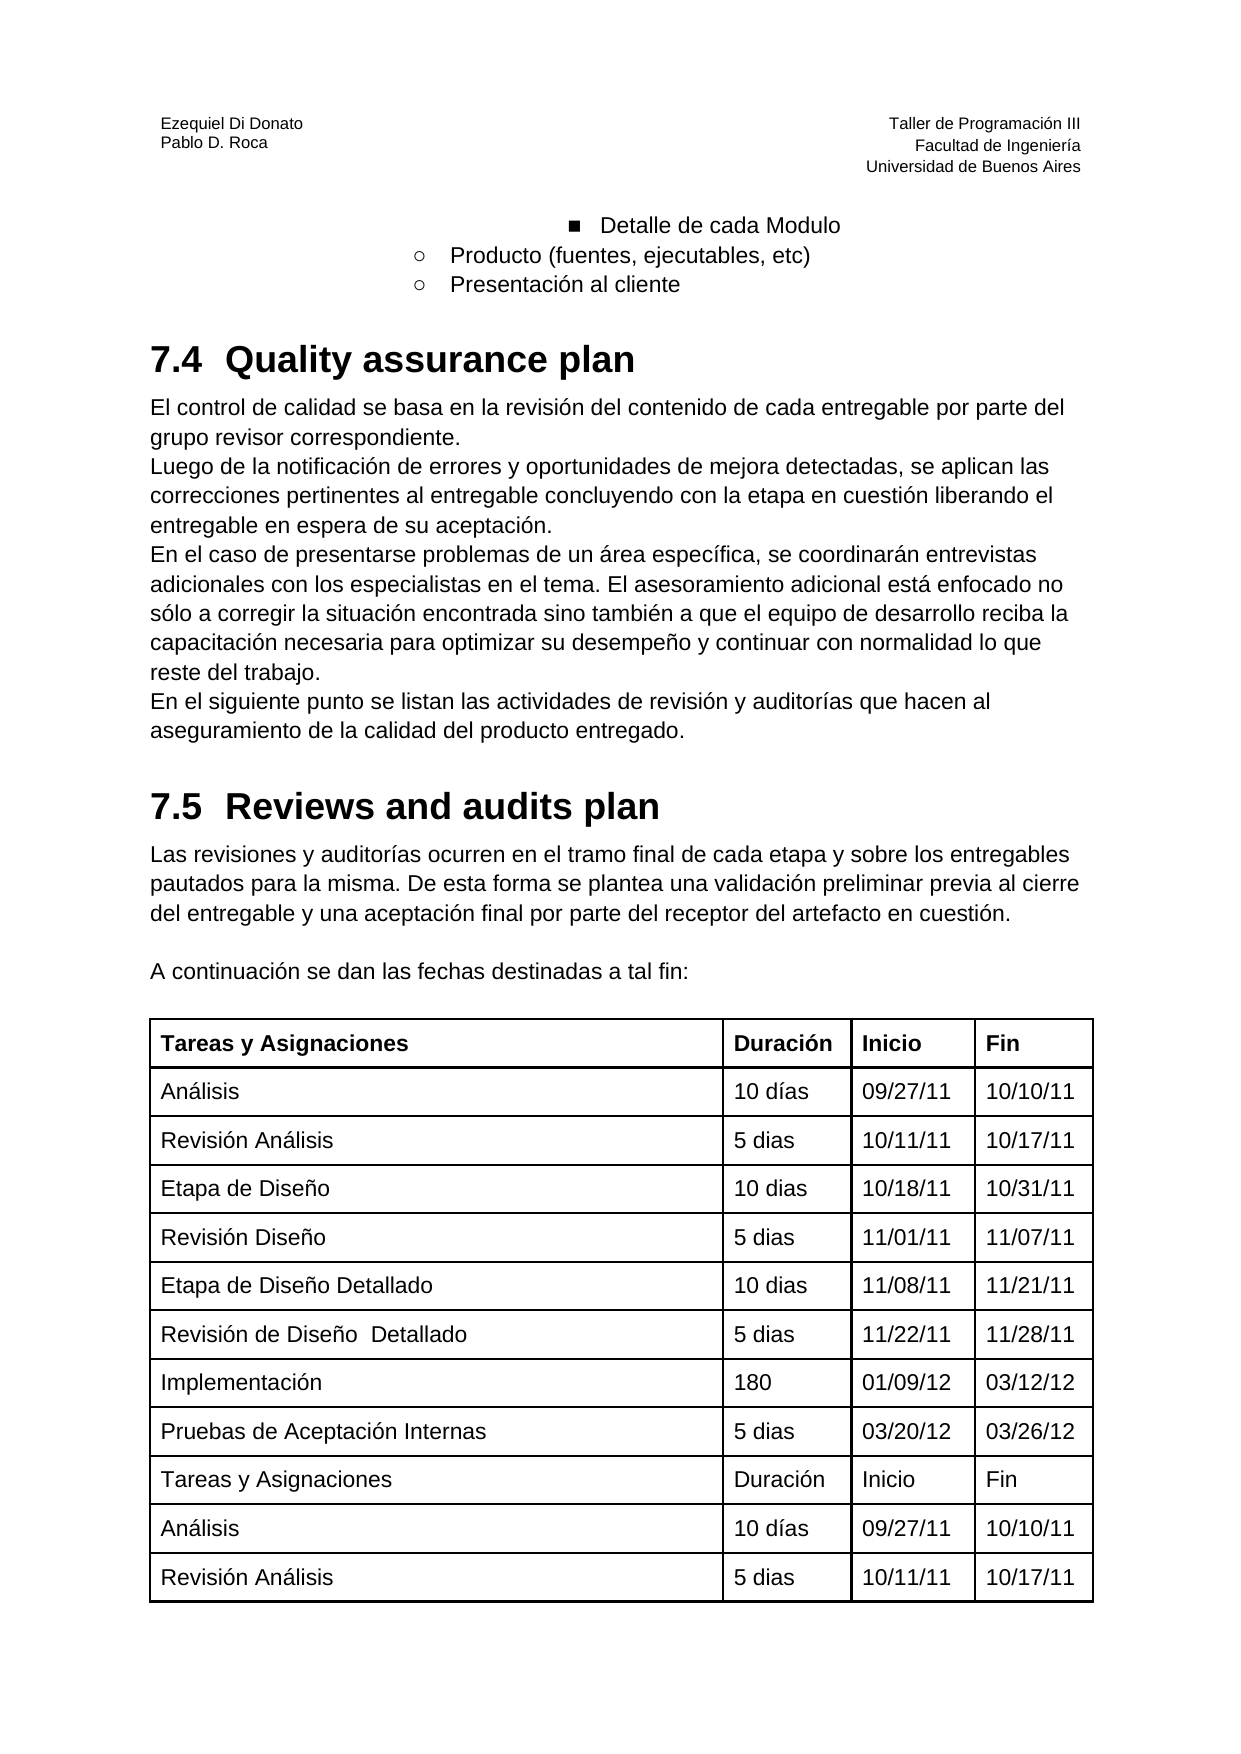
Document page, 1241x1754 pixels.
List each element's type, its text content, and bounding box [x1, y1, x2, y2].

table_cell 17/10/11 [976, 1117, 1092, 1163]
table_header Fin [976, 1020, 1092, 1066]
table_cell Revisión de Diseño Detallado [151, 1311, 722, 1358]
table_cell 5 dias [724, 1311, 850, 1358]
table_cell 5 dias [724, 1117, 850, 1163]
table_cell 5 dias [724, 1554, 850, 1600]
table_cell 27/09/11 [853, 1069, 974, 1115]
table_cell Etapa de Diseño [151, 1166, 722, 1212]
text A continuación se dan las fechas destinadas a tal fin: [150, 959, 1090, 985]
table_cell Pruebas de Aceptación Internas [151, 1408, 722, 1455]
table_cell 22/11/11 [853, 1311, 974, 1358]
table_cell 180 [724, 1360, 850, 1406]
subtitle 7.4 Quality assurance plan [150, 339, 1090, 381]
table_cell 07/11/11 [976, 1214, 1092, 1261]
text El control de calidad se basa en la revisión del contenido de cada entregable por parte del grupo revisor correspondiente. [150, 395, 1090, 450]
table_cell 26/03/12 [976, 1408, 1092, 1455]
table_cell 10/10/11 [976, 1069, 1092, 1115]
text En el siguiente punto se listan las actividades de revisión y auditorías que hacen al aseguramiento de la calidad del producto entregado. [150, 689, 1090, 744]
subtitle 7.5 Reviews and audits plan [150, 785, 1090, 827]
table_cell 11/10/11 [853, 1117, 974, 1163]
table_cell 09/01/12 [853, 1360, 974, 1406]
table_header Tareas y Asignaciones [151, 1020, 722, 1066]
table_cell 12/03/12 [976, 1360, 1092, 1406]
table_cell 01/11/11 [853, 1214, 974, 1261]
table_cell Revisión Análisis [151, 1554, 722, 1600]
table_cell 5 dias [724, 1408, 850, 1455]
table_cell Inicio [853, 1457, 974, 1503]
list Presentación al cliente [412, 272, 1090, 297]
table_cell 28/11/11 [976, 1311, 1092, 1358]
table_cell 10 dias [724, 1263, 850, 1309]
list Detalle de cada Modulo [375, 213, 1090, 239]
table_cell Revisión Análisis [151, 1117, 722, 1163]
table_cell Tareas y Asignaciones [151, 1457, 722, 1503]
table_header Inicio [853, 1020, 974, 1066]
table_cell Fin [976, 1457, 1092, 1503]
table_cell 10/10/11 [976, 1505, 1092, 1552]
table_cell 27/09/11 [853, 1505, 974, 1552]
text En el caso de presentarse problemas de un área específica, se coordinarán entrevistas adicionales con los especialistas en el tema. El asesoramiento adicional está enfocado no sólo a corregir la situación encontrada sino también a que el equipo de desarrollo reciba la capacitación necesaria para optimizar su desempeño y continuar con normalidad lo que reste del trabajo. [150, 542, 1090, 685]
table_header Duración [724, 1020, 850, 1066]
table_cell Análisis [151, 1069, 722, 1115]
table_cell 11/10/11 [853, 1554, 974, 1600]
table_cell 10 días [724, 1069, 850, 1115]
table_cell Duración [724, 1457, 850, 1503]
text Las revisiones y auditorías ocurren en el tramo final de cada etapa y sobre los entregables pautados para la misma. De esta forma se plantea una validación preliminar previa al cierre del entregable y una aceptación final por parte del receptor del artefacto en cuestión. [150, 842, 1090, 926]
table_cell 21/11/11 [976, 1263, 1092, 1309]
list Producto (fuentes, ejecutables, etc) [412, 242, 1090, 268]
table_cell Revisión Diseño [151, 1214, 722, 1261]
table_cell 18/10/11 [853, 1166, 974, 1212]
table_cell 31/10/11 [976, 1166, 1092, 1212]
table_cell 20/03/12 [853, 1408, 974, 1455]
table_cell 08/11/11 [853, 1263, 974, 1309]
text Luego de la notificación de errores y oportunidades de mejora detectadas, se aplican las correcciones pertinentes al entregable concluyendo con la etapa en cuestión liberando el entregable en espera de su aceptación. [150, 454, 1090, 538]
table_cell 10 dias [724, 1166, 850, 1212]
table_cell Análisis [151, 1505, 722, 1552]
table_cell 17/10/11 [976, 1554, 1092, 1600]
table_cell Implementación [151, 1360, 722, 1406]
table_cell 5 dias [724, 1214, 850, 1261]
table_cell Etapa de Diseño Detallado [151, 1263, 722, 1309]
table_cell 10 días [724, 1505, 850, 1552]
